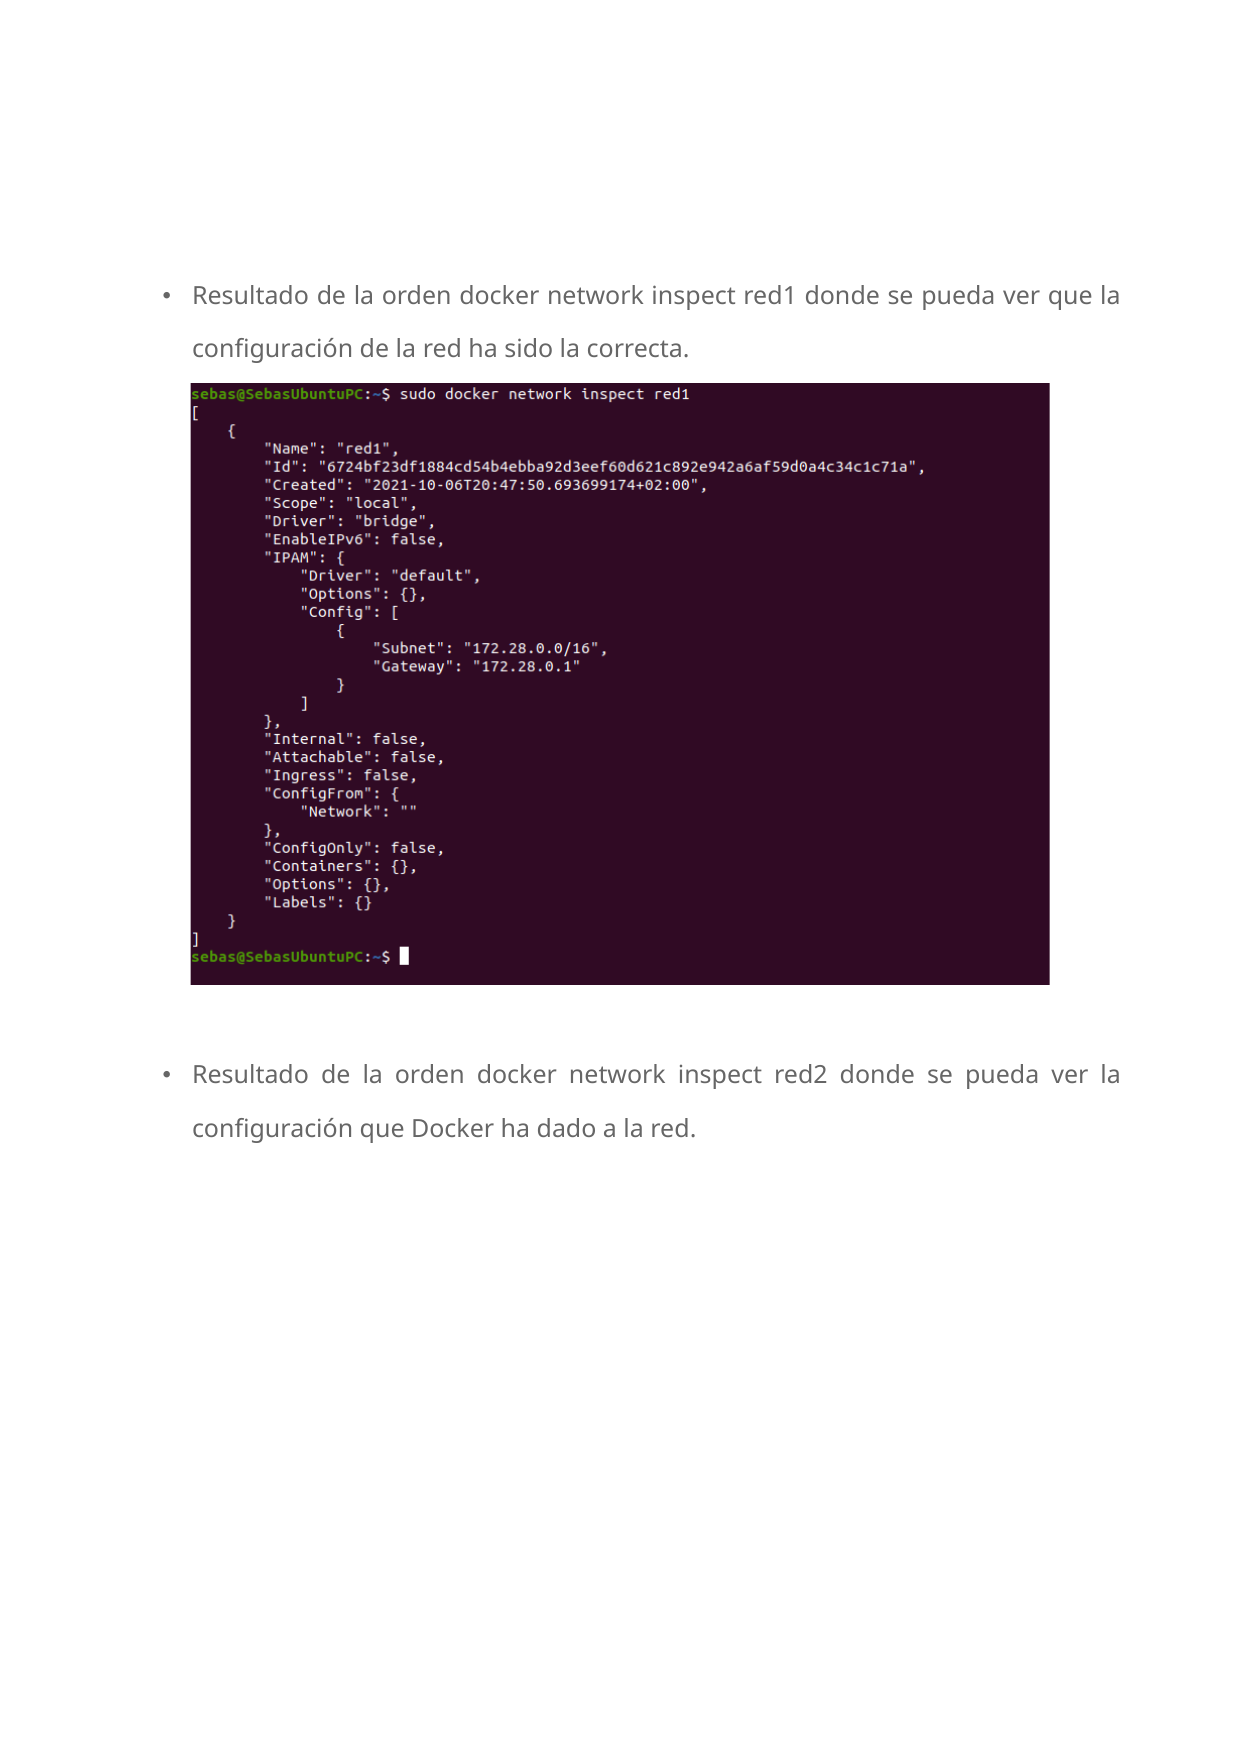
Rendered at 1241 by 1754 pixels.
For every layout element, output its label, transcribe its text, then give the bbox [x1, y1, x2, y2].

list Resultado de la orden docker network inspect red1 donde se pueda ver que la configuración de la red ha sido la correcta. [162, 277, 1122, 365]
list Resultado de la orden docker network inspect red2 donde se pueda ver la configuración que Docker ha dado a la red. [162, 1057, 1122, 1144]
picture [190, 383, 1050, 985]
